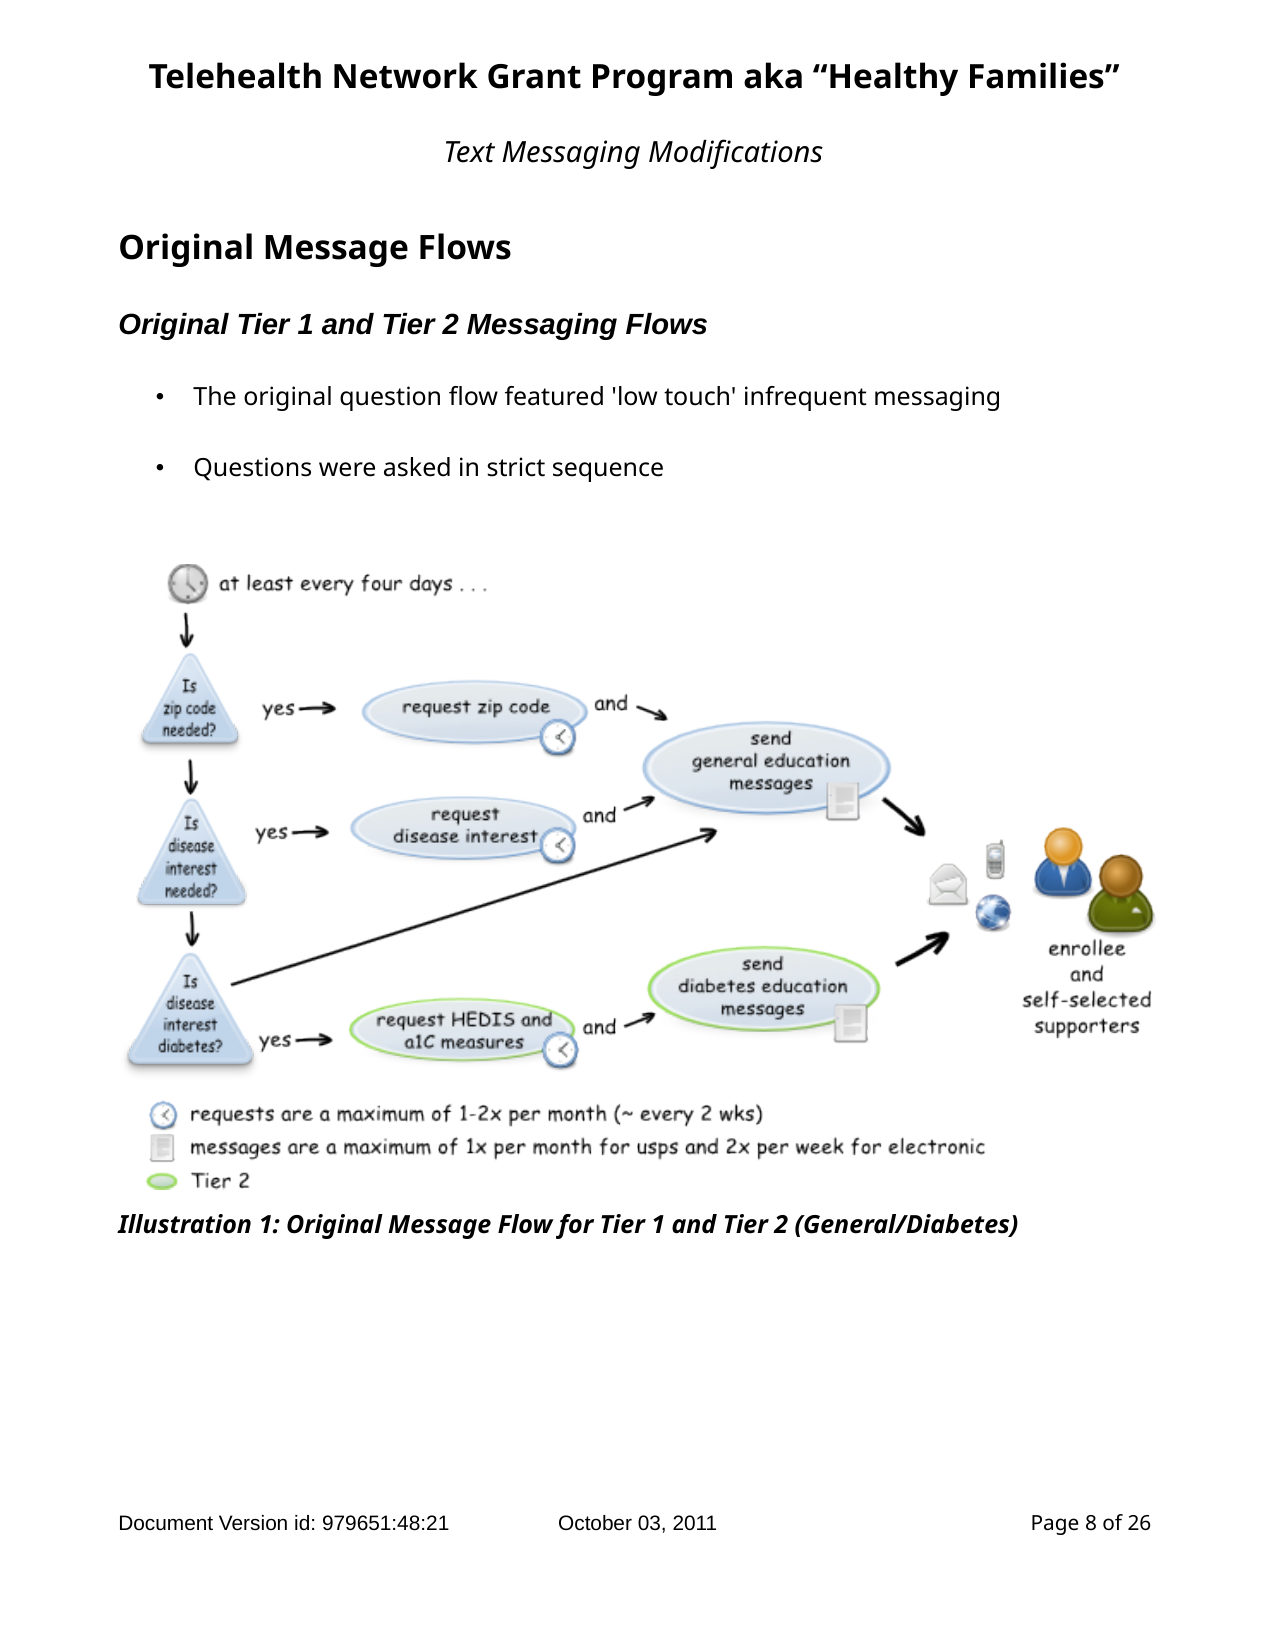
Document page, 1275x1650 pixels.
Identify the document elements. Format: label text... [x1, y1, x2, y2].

list The original question flow featured 'low touch' infrequent messaging [156, 378, 1157, 412]
subtitle Original Tier 1 and Tier 2 Messaging Flows [118, 307, 1157, 341]
subtitle Original Message Flows [118, 224, 1157, 270]
list Questions were asked in strict sequence [156, 450, 1157, 484]
picture [118, 564, 1158, 1190]
text Illustration 1: Original Message Flow for Tier 1 and Tier 2 (General/Diabetes) [118, 1190, 1157, 1241]
